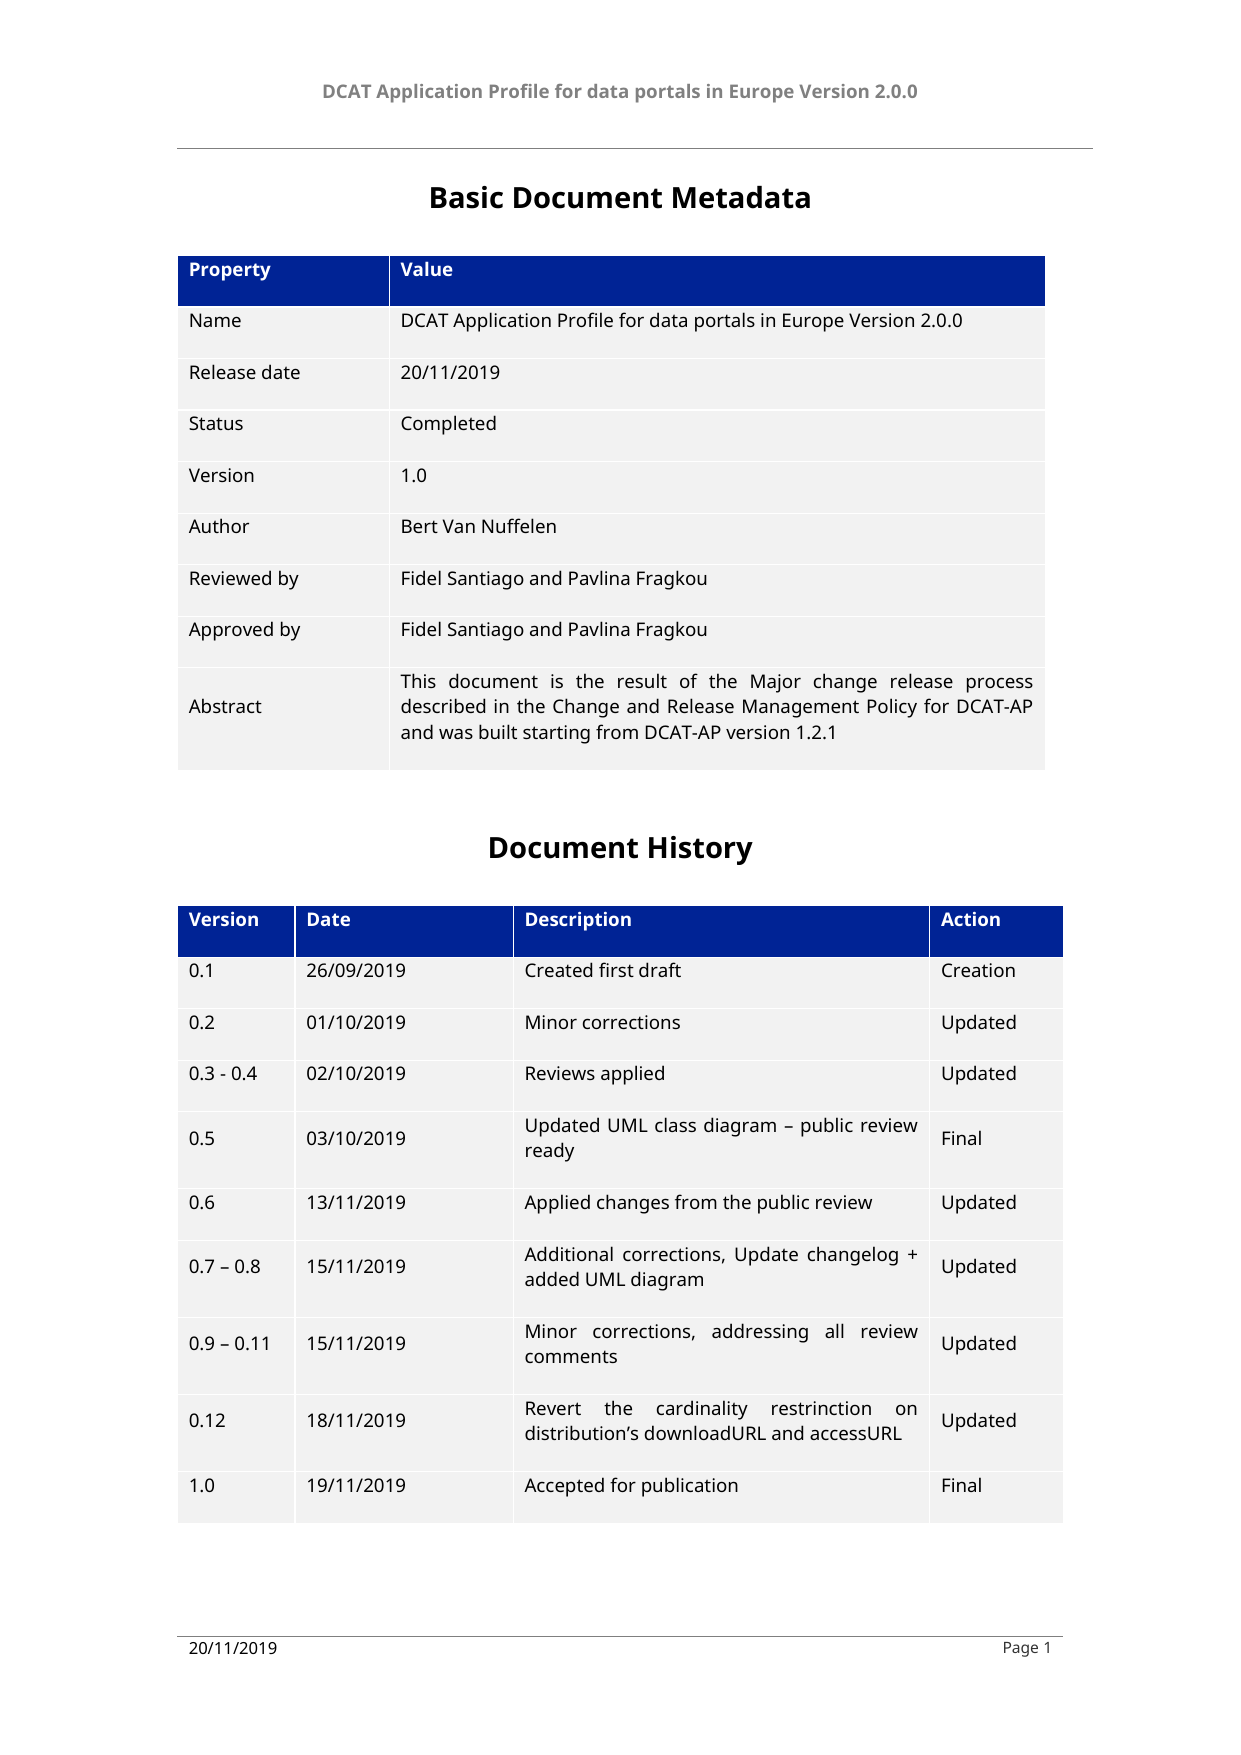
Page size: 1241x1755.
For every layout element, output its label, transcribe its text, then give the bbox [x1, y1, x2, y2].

table_cell Fidel Santiago and Pavlina Fragkou [390, 617, 1045, 667]
table_cell Author [178, 514, 389, 564]
table_cell 18/11/2019 [296, 1395, 513, 1471]
table_cell Updated [930, 1061, 1063, 1111]
table_cell 0.12 [178, 1395, 294, 1471]
table_cell 26/09/2019 [296, 958, 513, 1008]
table_cell Version [178, 462, 389, 513]
table_cell Name [178, 308, 389, 358]
table_cell 02/10/2019 [296, 1061, 513, 1111]
table_cell This document is the result of the Major change release process described in the Change and Release Management Policy for DCAT-AP and was built starting from DCAT-AP version 1.2.1 [390, 668, 1045, 770]
table_cell 0.5 [178, 1112, 294, 1188]
table_cell 0.2 [178, 1009, 294, 1060]
table_cell Updated [930, 1318, 1063, 1394]
table_cell Accepted for publication [514, 1472, 929, 1523]
table_header Action [930, 906, 1063, 957]
table_cell Additional corrections, Update changelog + added UML diagram [514, 1241, 929, 1317]
title Basic Document Metadata [177, 178, 1063, 217]
table_cell 1.0 [178, 1472, 294, 1523]
table_cell 01/10/2019 [296, 1009, 513, 1060]
table_cell Abstract [178, 668, 389, 770]
table_cell Reviewed by [178, 565, 389, 616]
table_cell 0.7 – 0.8 [178, 1241, 294, 1317]
table_cell Updated [930, 1395, 1063, 1471]
table_cell Final [930, 1472, 1063, 1523]
table_cell Status [178, 411, 389, 461]
table_cell 0.3 - 0.4 [178, 1061, 294, 1111]
table_cell DCAT Application Profile for data portals in Europe Version 2.0.0 [390, 308, 1045, 358]
table_cell Approved by [178, 617, 389, 667]
table_cell Creation [930, 958, 1063, 1008]
table_cell Applied changes from the public review [514, 1189, 929, 1240]
table_header Version [178, 906, 294, 957]
table_cell Final [930, 1112, 1063, 1188]
table_cell Completed [390, 411, 1045, 461]
table_cell 15/11/2019 [296, 1241, 513, 1317]
table_cell 1.0 [390, 462, 1045, 513]
table_cell Updated [930, 1241, 1063, 1317]
table_cell 0.1 [178, 958, 294, 1008]
title Document History [177, 828, 1063, 867]
table_cell 03/10/2019 [296, 1112, 513, 1188]
table_cell 13/11/2019 [296, 1189, 513, 1240]
table_cell 15/11/2019 [296, 1318, 513, 1394]
table_cell Updated [930, 1009, 1063, 1060]
table_cell Bert Van Nuffelen [390, 514, 1045, 564]
table_cell Release date [178, 359, 389, 409]
table_cell Updated UML class diagram – public review ready [514, 1112, 929, 1188]
table_cell 19/11/2019 [296, 1472, 513, 1523]
table_cell Minor corrections [514, 1009, 929, 1060]
table_cell Revert the cardinality restrinction on distribution’s downloadURL and accessURL [514, 1395, 929, 1471]
table_cell 0.6 [178, 1189, 294, 1240]
table_header Property [178, 256, 389, 306]
table_cell Created first draft [514, 958, 929, 1008]
table_header Value [390, 256, 1045, 306]
table_cell Reviews applied [514, 1061, 929, 1111]
table_cell Minor corrections, addressing all review comments [514, 1318, 929, 1394]
table_cell Fidel Santiago and Pavlina Fragkou [390, 565, 1045, 616]
table_header Date [296, 906, 513, 957]
table_header Description [514, 906, 929, 957]
table_cell 0.9 – 0.11 [178, 1318, 294, 1394]
table_cell Updated [930, 1189, 1063, 1240]
table_cell 20/11/2019 [390, 359, 1045, 409]
